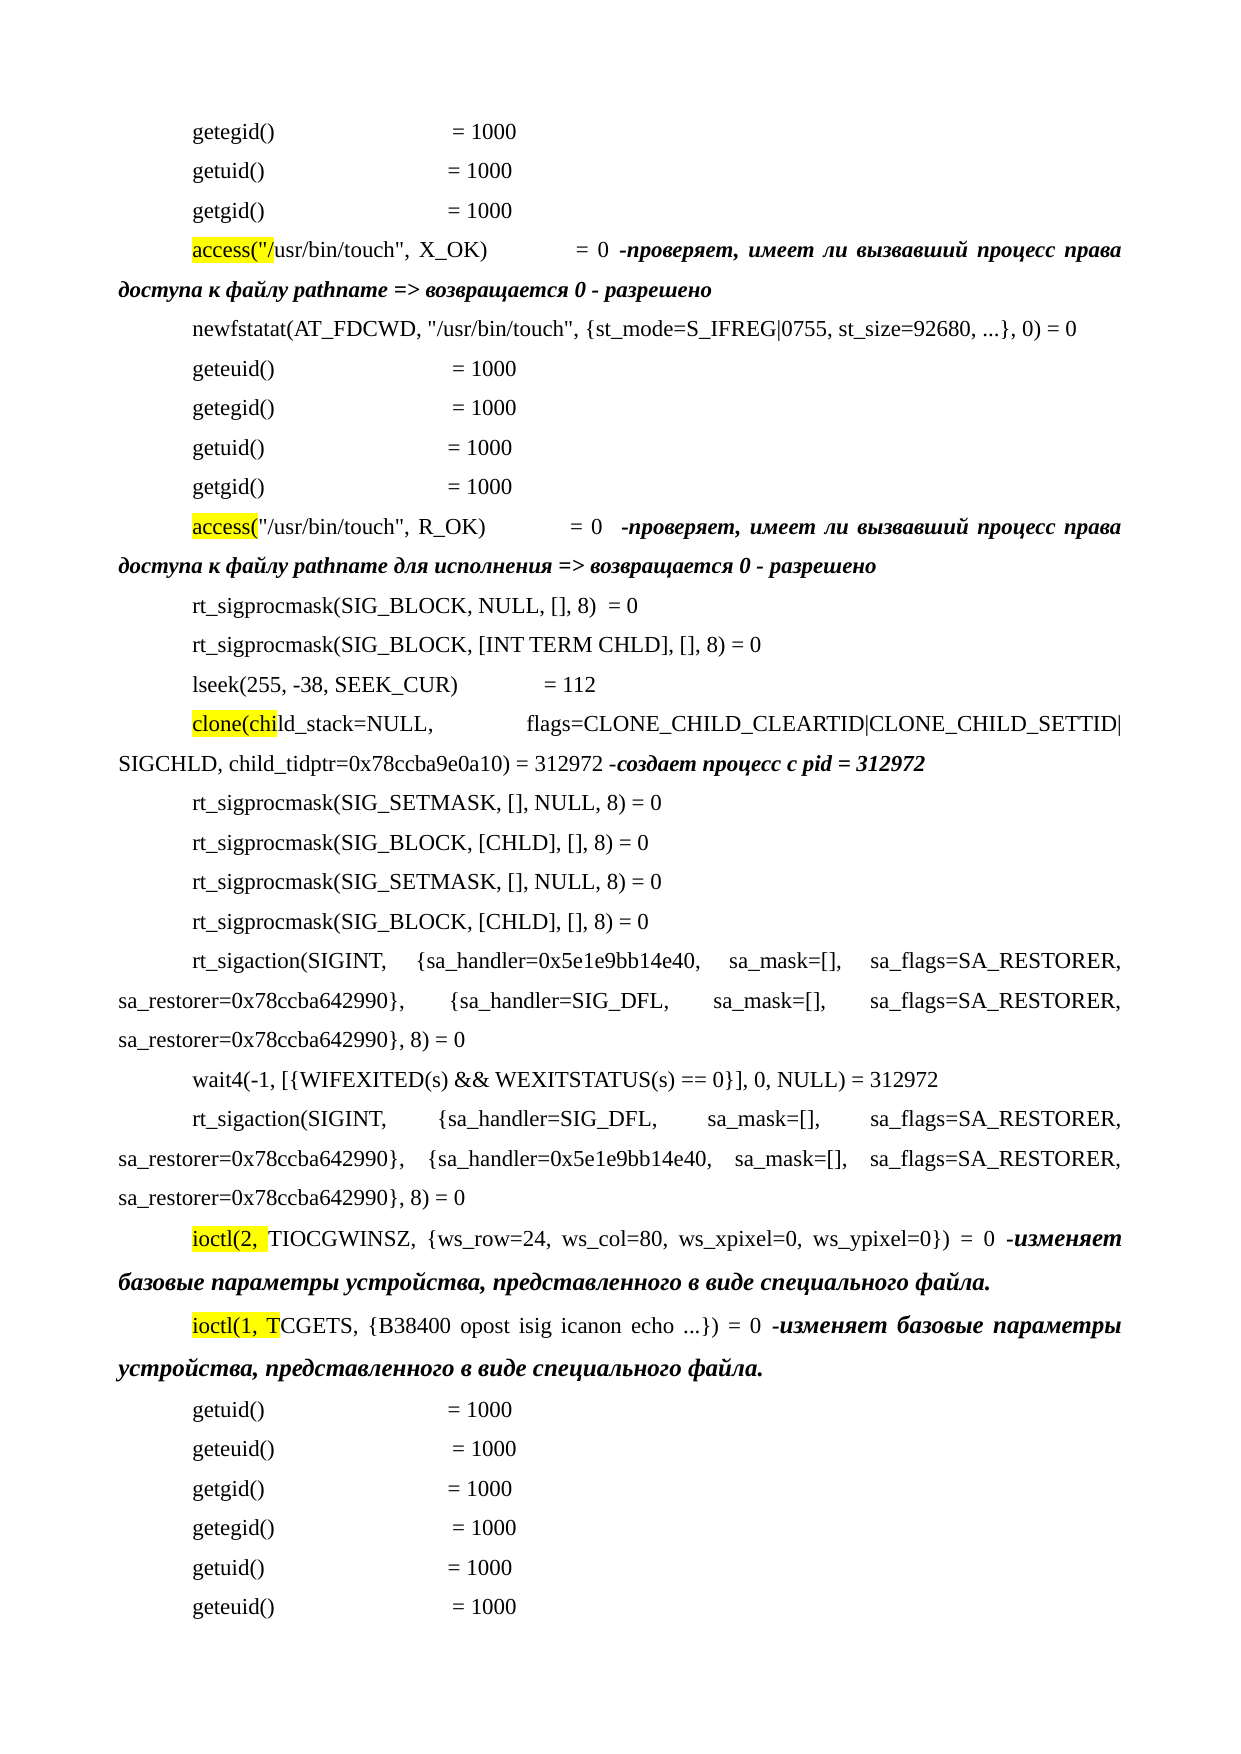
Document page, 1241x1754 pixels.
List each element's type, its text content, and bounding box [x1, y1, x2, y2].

text rt_sigprocmask(SIG_BLOCK, [CHLD], [], 8) = 0 [118, 908, 1122, 934]
text access("/usr/bin/touch", X_OK) = 0 -проверяет, имеет ли вызвавший процесс права доступа к файлу pathname => возвращается 0 - разрешено [118, 237, 1122, 302]
text getuid() = 1000 [118, 1396, 1122, 1422]
text rt_sigprocmask(SIG_SETMASK, [], NULL, 8) = 0 [118, 789, 1122, 816]
text rt_sigprocmask(SIG_BLOCK, [INT TERM CHLD], [], 8) = 0 [118, 631, 1122, 658]
text clone(child_stack=NULL, flags=CLONE_CHILD_CLEARTID|CLONE_CHILD_SETTID|SIGCHLD, child_tidptr=0x78ccba9e0a10) = 312972 -создает процесс с pid = 312972 [118, 710, 1122, 776]
text wait4(-1, [{WIFEXITED(s) && WEXITSTATUS(s) == 0}], 0, NULL) = 312972 [118, 1066, 1122, 1092]
text geteuid() = 1000 [118, 1436, 1122, 1462]
text ioctl(1, TCGETS, {B38400 opost isig icanon echo ...}) = 0 -изменяет базовые параметры устройства, представленного в виде специального файла. [118, 1310, 1122, 1382]
text geteuid() = 1000 [118, 1593, 1122, 1620]
text getegid() = 1000 [118, 1514, 1122, 1541]
text getuid() = 1000 [118, 158, 1122, 184]
text getegid() = 1000 [118, 394, 1122, 421]
text getuid() = 1000 [118, 1554, 1122, 1580]
text getegid() = 1000 [118, 118, 1122, 144]
text rt_sigaction(SIGINT, {sa_handler=SIG_DFL, sa_mask=[], sa_flags=SA_RESTORER, sa_restorer=0x78ccba642990}, {sa_handler=0x5e1e9bb14e40, sa_mask=[], sa_flags=SA_RESTORER, sa_restorer=0x78ccba642990}, 8) = 0 [118, 1105, 1122, 1210]
text getgid() = 1000 [118, 473, 1122, 500]
text geteuid() = 1000 [118, 355, 1122, 381]
text ioctl(2, TIOCGWINSZ, {ws_row=24, ws_col=80, ws_xpixel=0, ws_ypixel=0}) = 0 -изменяет базовые параметры устройства, представленного в виде специального файла. [118, 1223, 1122, 1295]
text access("/usr/bin/touch", R_OK) = 0 -проверяет, имеет ли вызвавший процесс права доступа к файлу pathname для исполнения => возвращается 0 - разрешено [118, 513, 1122, 579]
text rt_sigprocmask(SIG_BLOCK, [CHLD], [], 8) = 0 [118, 829, 1122, 855]
text getuid() = 1000 [118, 434, 1122, 460]
text lseek(255, -38, SEEK_CUR) = 112 [118, 671, 1122, 697]
text getgid() = 1000 [118, 1475, 1122, 1501]
text getgid() = 1000 [118, 197, 1122, 223]
text rt_sigprocmask(SIG_SETMASK, [], NULL, 8) = 0 [118, 868, 1122, 894]
text newfstatat(AT_FDCWD, "/usr/bin/touch", {st_mode=S_IFREG|0755, st_size=92680, ...}, 0) = 0 [118, 316, 1122, 342]
text rt_sigaction(SIGINT, {sa_handler=0x5e1e9bb14e40, sa_mask=[], sa_flags=SA_RESTORER, sa_restorer=0x78ccba642990}, {sa_handler=SIG_DFL, sa_mask=[], sa_flags=SA_RESTORER, sa_restorer=0x78ccba642990}, 8) = 0 [118, 947, 1122, 1052]
text rt_sigprocmask(SIG_BLOCK, NULL, [], 8) = 0 [118, 592, 1122, 618]
